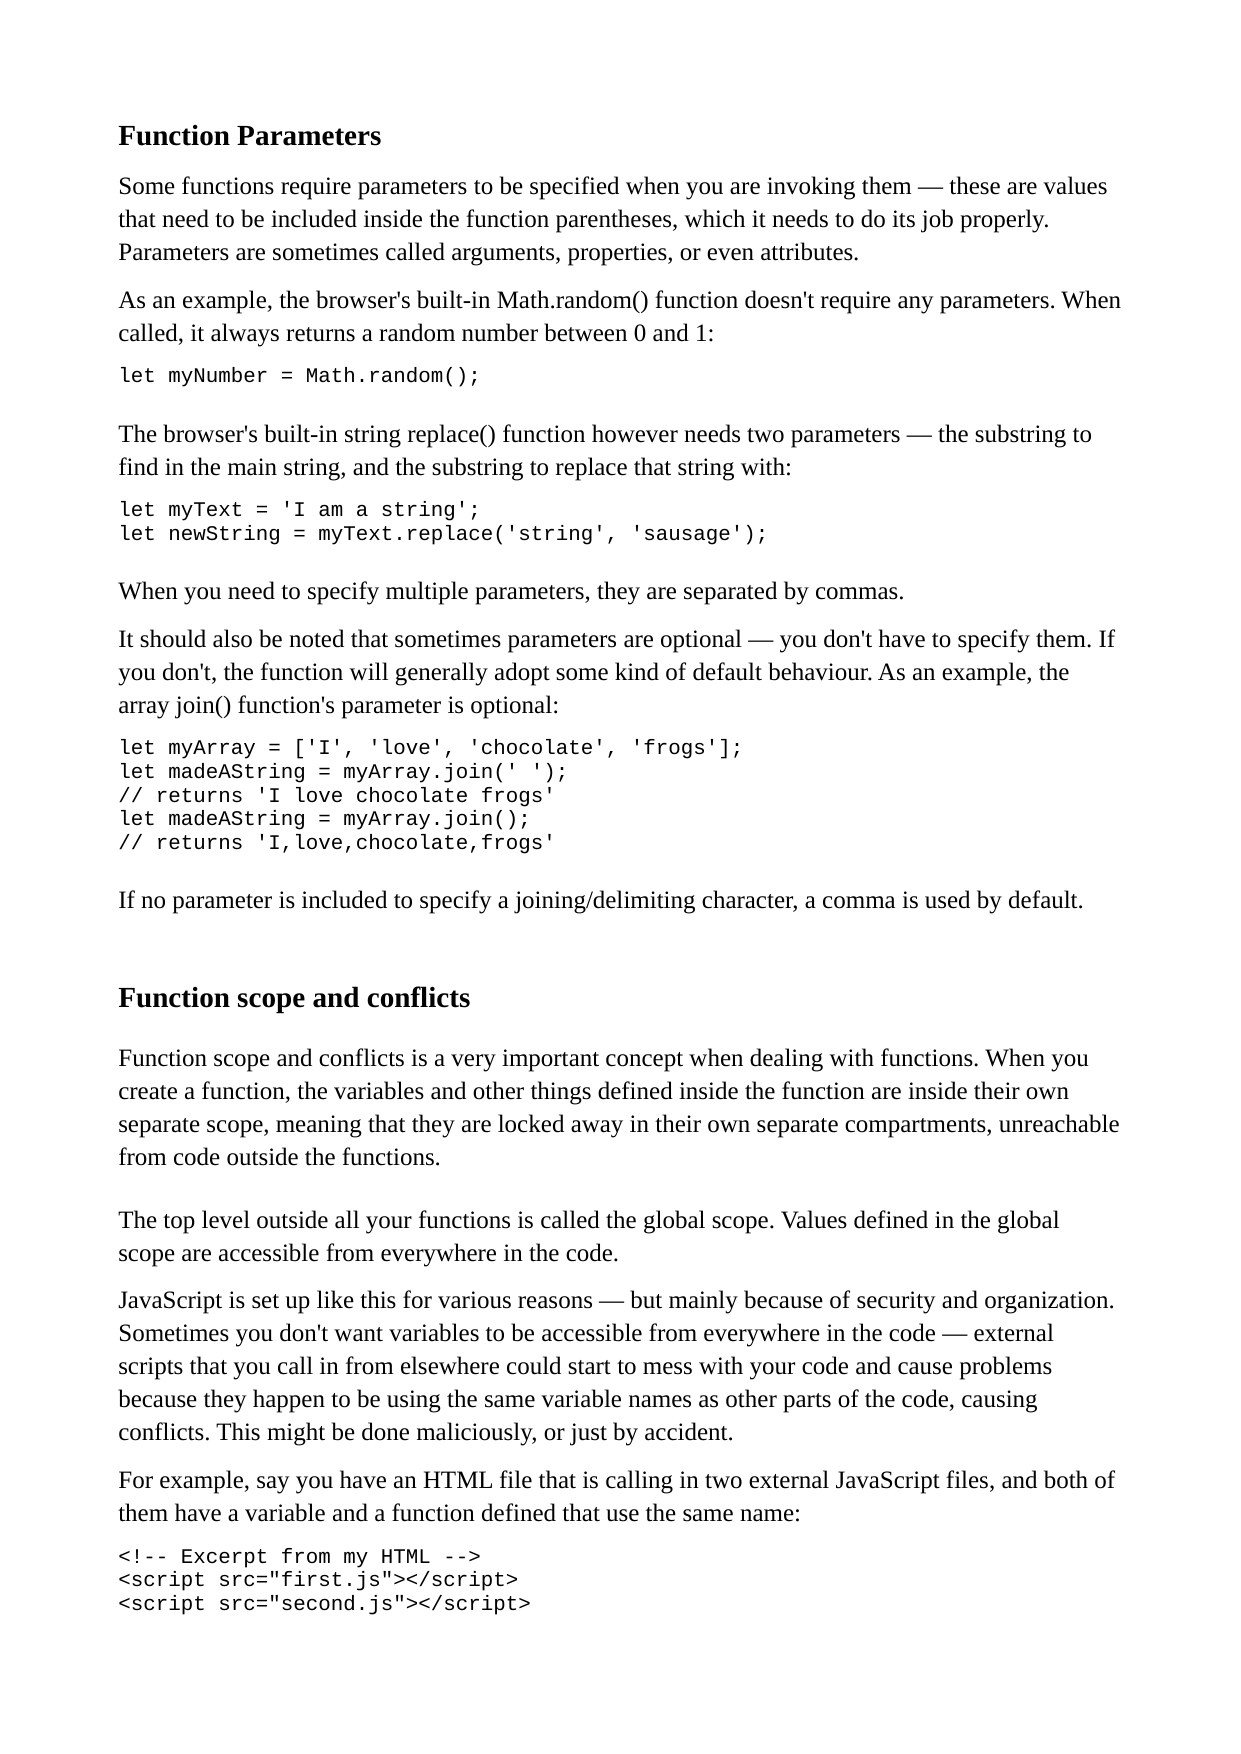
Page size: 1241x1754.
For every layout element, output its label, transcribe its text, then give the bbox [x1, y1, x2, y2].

text <script src="first.js"></script> [118, 1569, 1122, 1593]
text let madeAString = myArray.join(); [118, 808, 1122, 832]
text // returns 'I love chocolate frogs' [118, 784, 1122, 808]
text JavaScript is set up like this for various reasons — but mainly because of security and organization. Sometimes you don't want variables to be accessible from everywhere in the code — external scripts that you call in from elsewhere could start to mess with your code and cause problems because they happen to be using the same variable names as other parts of the code, causing conflicts. This might be done maliciously, or just by accident. [118, 1285, 1122, 1446]
text The browser's built-in string replace() function however needs two parameters — the substring to find in the main string, and the substring to replace that string with: [118, 419, 1122, 480]
text let madeAString = myArray.join(' '); [118, 761, 1122, 784]
text let myArray = ['I', 'love', 'chocolate', 'frogs']; [118, 737, 1122, 761]
text It should also be noted that sometimes parameters are optional — you don't have to specify them. If you don't, the function will generally adopt some kind of default behaviour. As an example, the array join() function's parameter is optional: [118, 624, 1122, 718]
text Some functions require parameters to be specified when you are invoking them — these are values that need to be included inside the function parentheses, which it needs to do its job properly. Parameters are sometimes called arguments, properties, or even attributes. [118, 171, 1122, 266]
text // returns 'I,love,chocolate,frogs' [118, 832, 1122, 856]
text <script src="second.js"></script> [118, 1593, 1122, 1617]
text If no parameter is included to specify a joining/delimiting character, a comma is used by default. [118, 885, 1122, 914]
text Function Parameters [118, 118, 1122, 152]
text let newString = myText.replace('string', 'sausage'); [118, 523, 1122, 547]
text let myNumber = Math.random(); [118, 366, 1122, 389]
text Function scope and conflicts [118, 980, 1122, 1014]
text When you need to specify multiple parameters, they are separated by commas. [118, 576, 1122, 605]
text let myText = 'I am a string'; [118, 499, 1122, 523]
text Function scope and conflicts is a very important concept when dealing with functions. When you create a function, the variables and other things defined inside the function are inside their own separate scope, meaning that they are locked away in their own separate compartments, unreachable from code outside the functions. [118, 1043, 1122, 1171]
text The top level outside all your functions is called the global scope. Values defined in the global scope are accessible from everywhere in the code. [118, 1205, 1122, 1267]
text For example, say you have an HTML file that is calling in two external JavaScript files, and both of them have a variable and a function defined that use the same name: [118, 1465, 1122, 1527]
text <!-- Excerpt from my HTML --> [118, 1546, 1122, 1569]
text As an example, the browser's built-in Math.random() function doesn't require any parameters. When called, it always returns a random number between 0 and 1: [118, 285, 1122, 347]
